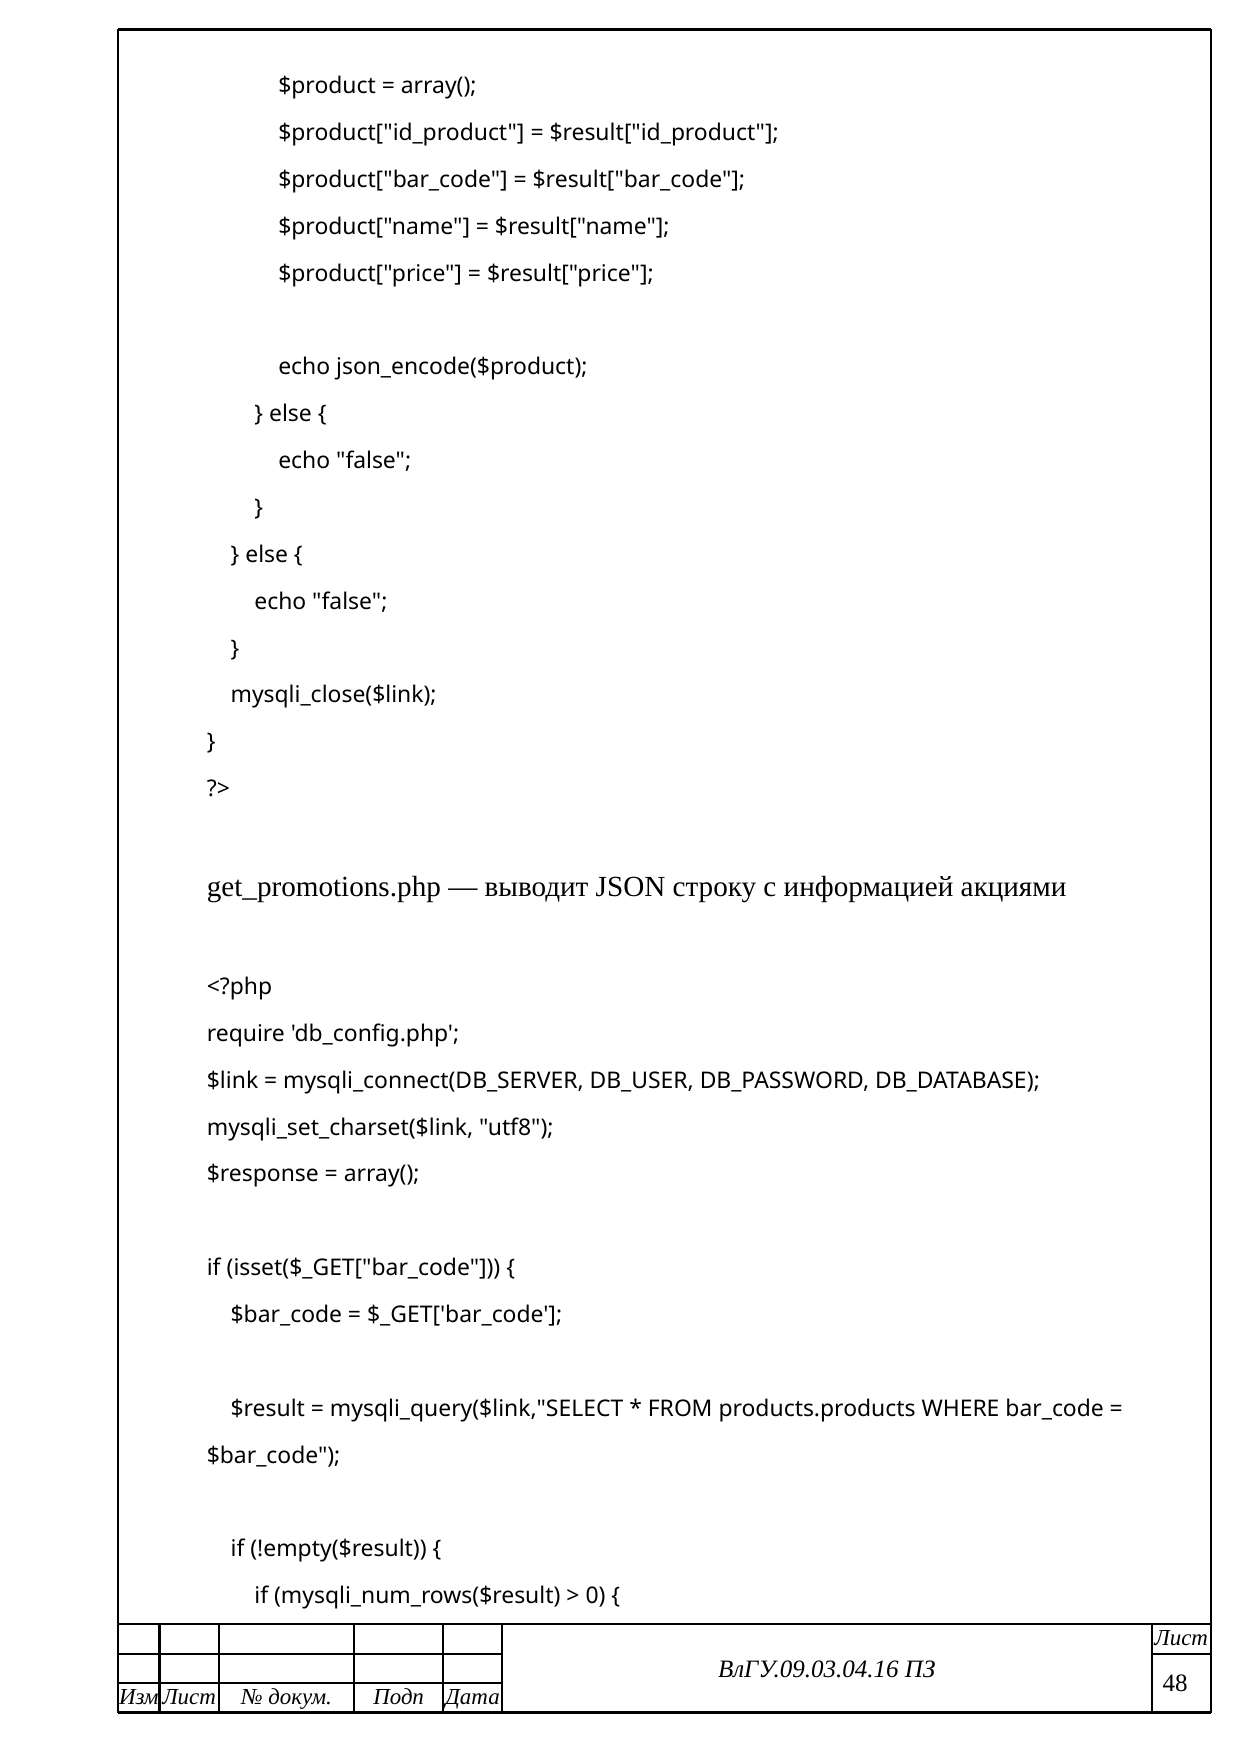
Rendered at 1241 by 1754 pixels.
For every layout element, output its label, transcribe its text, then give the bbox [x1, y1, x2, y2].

text ?> [207, 772, 1193, 803]
text $product["bar_code"] = $result["bar_code"]; [207, 163, 1193, 194]
text $product["name"] = $result["name"]; [207, 209, 1193, 241]
text echo json_encode($product); [207, 350, 1193, 381]
text mysqli_set_charset($link, "utf8"); [207, 1111, 1193, 1142]
text if (isset($_GET["bar_code"])) { [207, 1251, 1193, 1282]
text $link = mysqli_connect(DB_SERVER, DB_USER, DB_PASSWORD, DB_DATABASE); [207, 1064, 1193, 1095]
text $bar_code = $_GET['bar_code']; [207, 1298, 1193, 1329]
text echo "false"; [207, 584, 1193, 616]
text $product["price"] = $result["price"]; [207, 256, 1193, 288]
text if (mysqli_num_rows($result) > 0) { [207, 1579, 1193, 1611]
text require 'db_config.php'; [207, 1017, 1193, 1048]
text } else { [207, 538, 1193, 569]
text get_promotions.php — выводит JSON строку с информацией акциями [136, 869, 1193, 903]
text $product["id_product"] = $result["id_product"]; [207, 116, 1193, 147]
text mysqli_close($link); [207, 678, 1193, 709]
text $result = mysqli_query($link,"SELECT * FROM products.products WHERE bar_code = $bar_code"); [207, 1392, 1193, 1470]
text } [207, 491, 1193, 522]
text <?php [207, 970, 1193, 1001]
text } [207, 725, 1193, 756]
text } [207, 631, 1193, 663]
text echo "false"; [207, 444, 1193, 475]
text } else { [207, 397, 1193, 428]
text if (!empty($result)) { [207, 1532, 1193, 1564]
text $product = array(); [207, 69, 1193, 100]
text $response = array(); [207, 1157, 1193, 1189]
